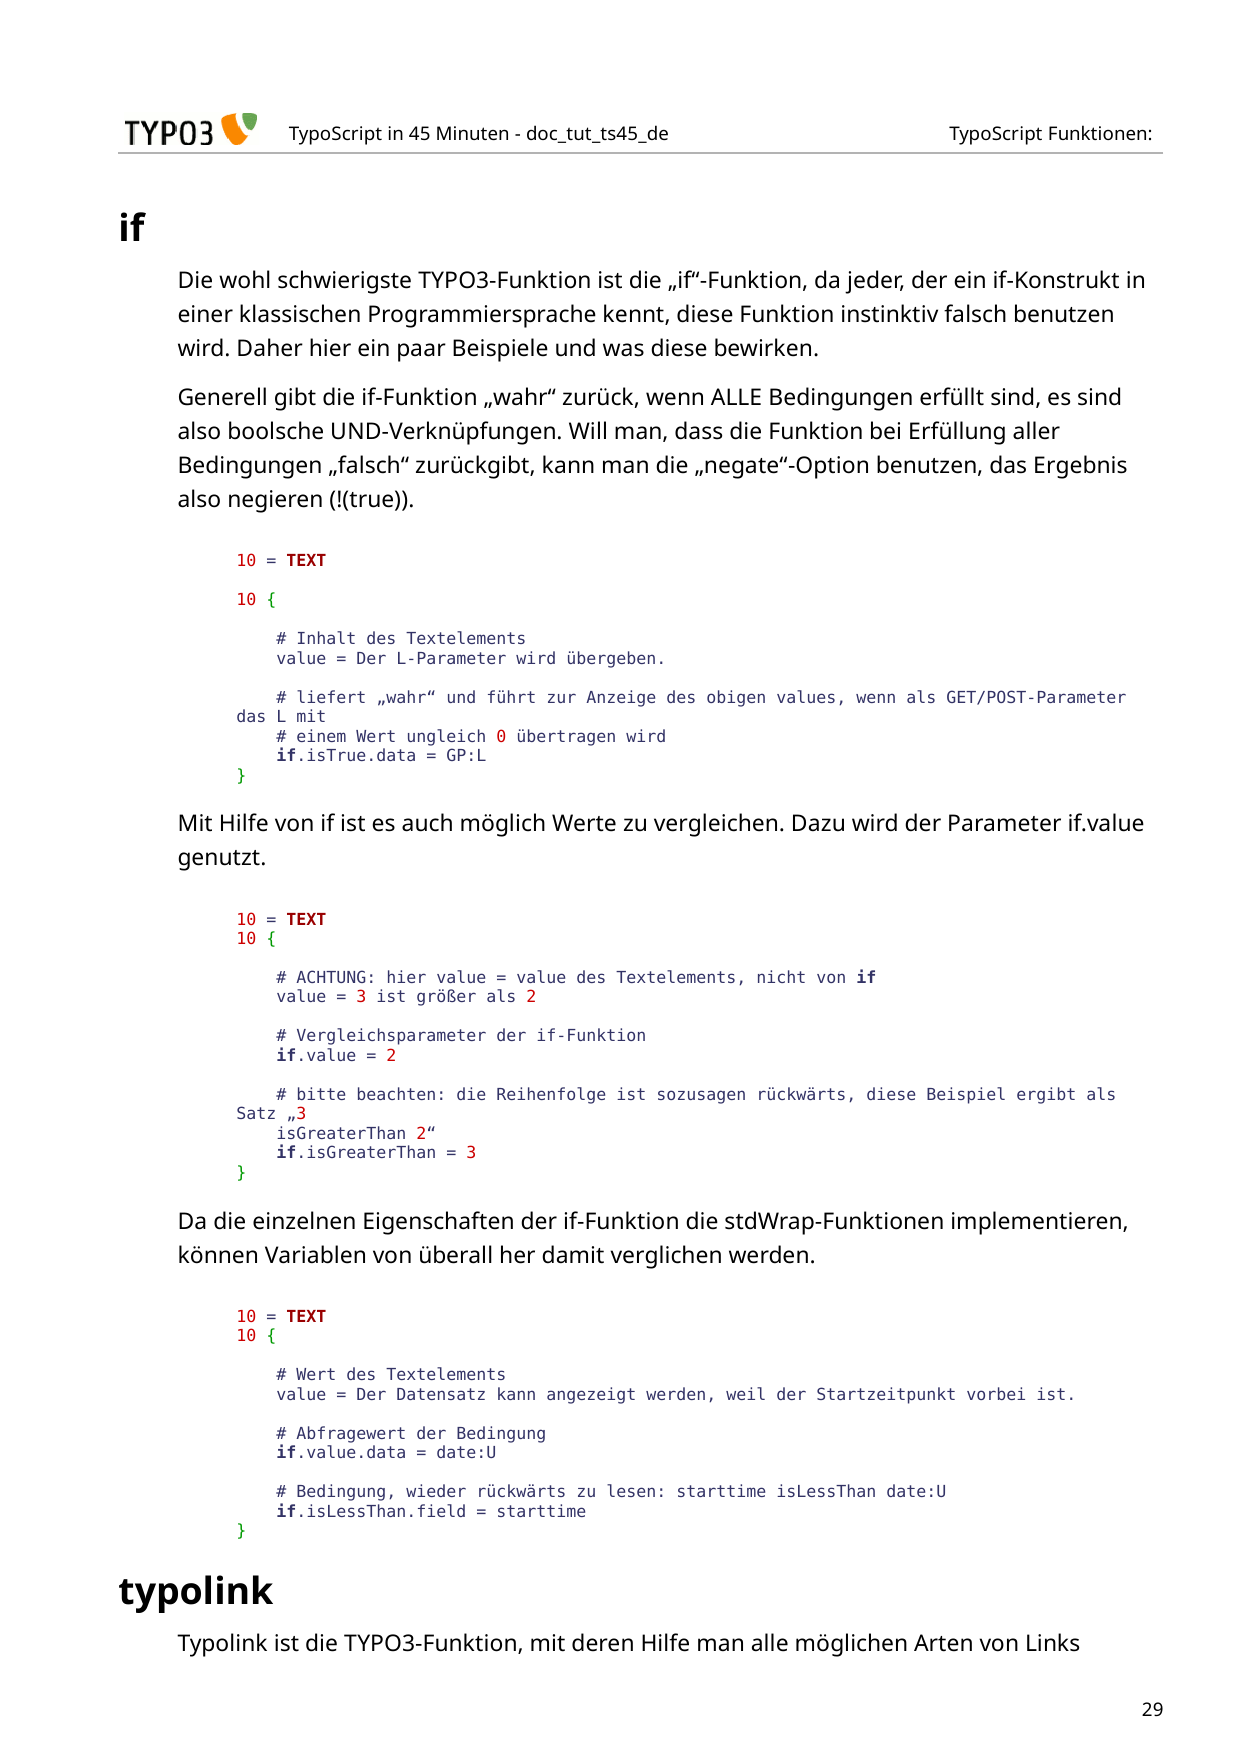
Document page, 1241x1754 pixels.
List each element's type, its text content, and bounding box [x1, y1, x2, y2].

text # Wert des Textelements [236, 1365, 1163, 1385]
text # einem Wert ungleich 0 übertragen wird [236, 726, 1163, 746]
text # liefert „wahr“ und führt zur Anzeige des obigen values, wenn als GET/POST-Parameter das L mit [236, 687, 1163, 726]
text # ACHTUNG: hier value = value des Textelements, nicht von if [236, 968, 1163, 987]
text if.isTrue.data = GP:L [236, 746, 1163, 765]
text if.isLessThan.field = starttime [236, 1502, 1163, 1521]
text # Abfragewert der Bedingung [236, 1424, 1163, 1443]
text value = Der L-Parameter wird übergeben. [236, 648, 1163, 668]
picture [124, 112, 260, 145]
text 10 { [236, 929, 1163, 948]
text Mit Hilfe von if ist es auch möglich Werte zu vergleichen. Dazu wird der Parameter if.value genutzt. [177, 807, 1163, 872]
text 10 = TEXT [236, 909, 1163, 929]
text if.value = 2 [236, 1046, 1163, 1065]
subtitle if [118, 202, 1163, 253]
text value = Der Datensatz kann angezeigt werden, weil der Startzeitpunkt vorbei ist. [236, 1385, 1163, 1404]
text Typolink ist die TYPO3-Funktion, mit deren Hilfe man alle möglichen Arten von Links [177, 1627, 1163, 1658]
text } [236, 1521, 1163, 1541]
text 10 { [236, 590, 1163, 609]
subtitle typolink [118, 1564, 1163, 1615]
text # Inhalt des Textelements [236, 629, 1163, 648]
text Generell gibt die if-Funktion „wahr“ zurück, wenn ALLE Bedingungen erfüllt sind, es sind also boolsche UND-Verknüpfungen. Will man, dass die Funktion bei Erfüllung aller Bedingungen „falsch“ zurückgibt, kann man die „negate“-Option benutzen, das Ergebnis also negieren (!(true)). [177, 381, 1163, 514]
text 10 = TEXT [236, 551, 1163, 571]
text Da die einzelnen Eigenschaften der if-Funktion die stdWrap-Funktionen implementieren, können Variablen von überall her damit verglichen werden. [177, 1204, 1163, 1269]
text } [236, 765, 1163, 785]
text # bitte beachten: die Reihenfolge ist sozusagen rückwärts, diese Beispiel ergibt als Satz „3 [236, 1085, 1163, 1124]
text # Bedingung, wieder rückwärts zu lesen: starttime isLessThan date:U [236, 1482, 1163, 1502]
text # Vergleichsparameter der if-Funktion [236, 1026, 1163, 1046]
text value = 3 ist größer als 2 [236, 987, 1163, 1007]
text isGreaterThan 2“ [236, 1124, 1163, 1143]
text if.value.data = date:U [236, 1443, 1163, 1463]
text if.isGreaterThan = 3 [236, 1143, 1163, 1163]
text 10 { [236, 1326, 1163, 1346]
text 10 = TEXT [236, 1307, 1163, 1326]
text Die wohl schwierigste TYPO3-Funktion ist die „if“-Funktion, da jeder, der ein if-Konstrukt in einer klassischen Programmiersprache kennt, diese Funktion instinktiv falsch benutzen wird. Daher hier ein paar Beispiele und was diese bewirken. [177, 264, 1163, 363]
text } [236, 1163, 1163, 1182]
